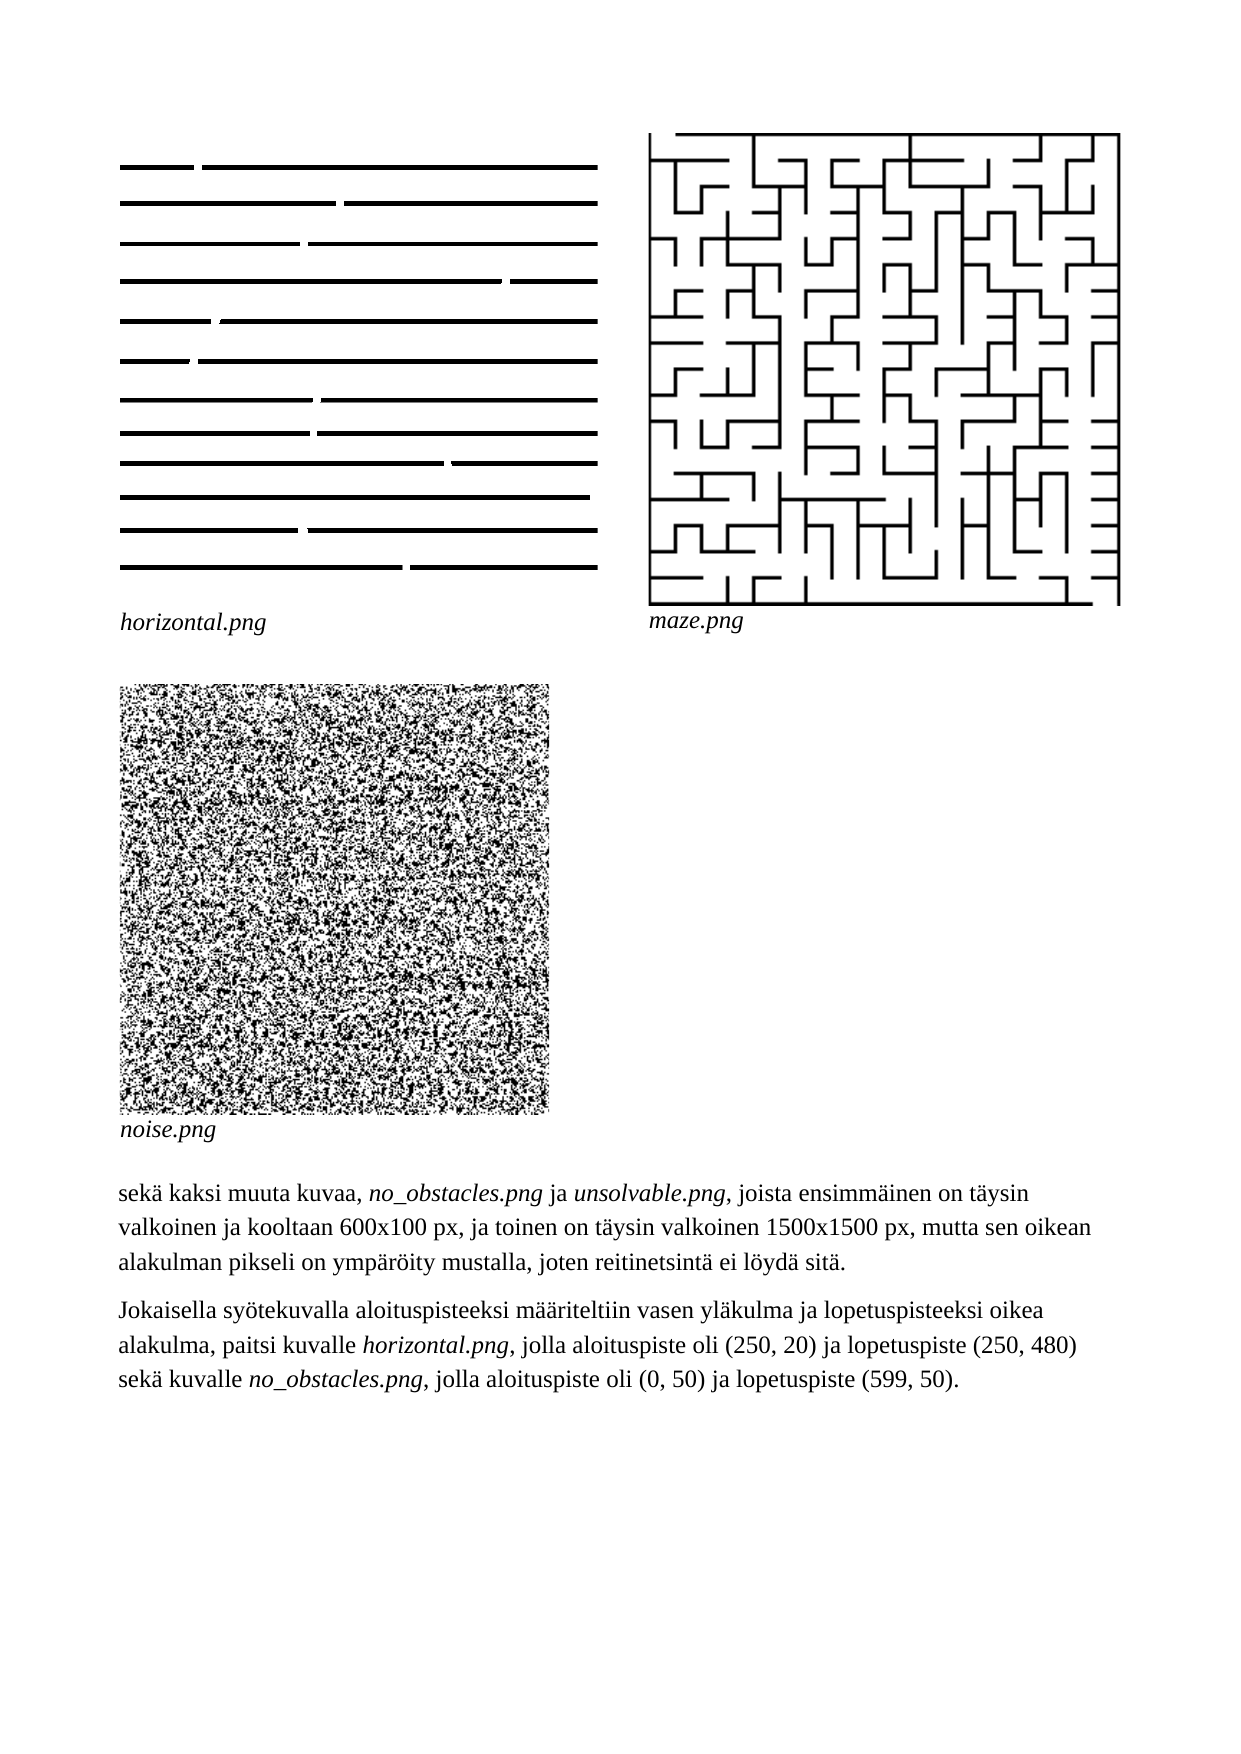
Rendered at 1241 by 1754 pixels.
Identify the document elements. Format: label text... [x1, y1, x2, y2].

text noise.png [120, 1115, 549, 1143]
text maze.png [649, 606, 1120, 634]
text Jokaisella syötekuvalla aloituspisteeksi määriteltiin vasen yläkulma ja lopetuspisteeksi oikea alakulma, paitsi kuvalle horizontal.png, jolla aloituspiste oli (250, 20) ja lopetuspiste (250, 480) sekä kuvalle no_obstacles.png, jolla aloituspiste oli (0, 50) ja lopetuspiste (599, 50). [118, 1296, 1122, 1393]
picture [648, 133, 1121, 606]
picture [119, 684, 550, 1115]
text horizontal.png [120, 608, 597, 636]
text sekä kaksi muuta kuvaa, no_obstacles.png ja unsolvable.png, joista ensimmäinen on täysin valkoinen ja kooltaan 600x100 px, ja toinen on täysin valkoinen 1500x1500 px, mutta sen oikean alakulman pikseli on ympäröity mustalla, joten reitinetsintä ei löydä sitä. [118, 117, 1122, 1275]
picture [120, 130, 598, 608]
